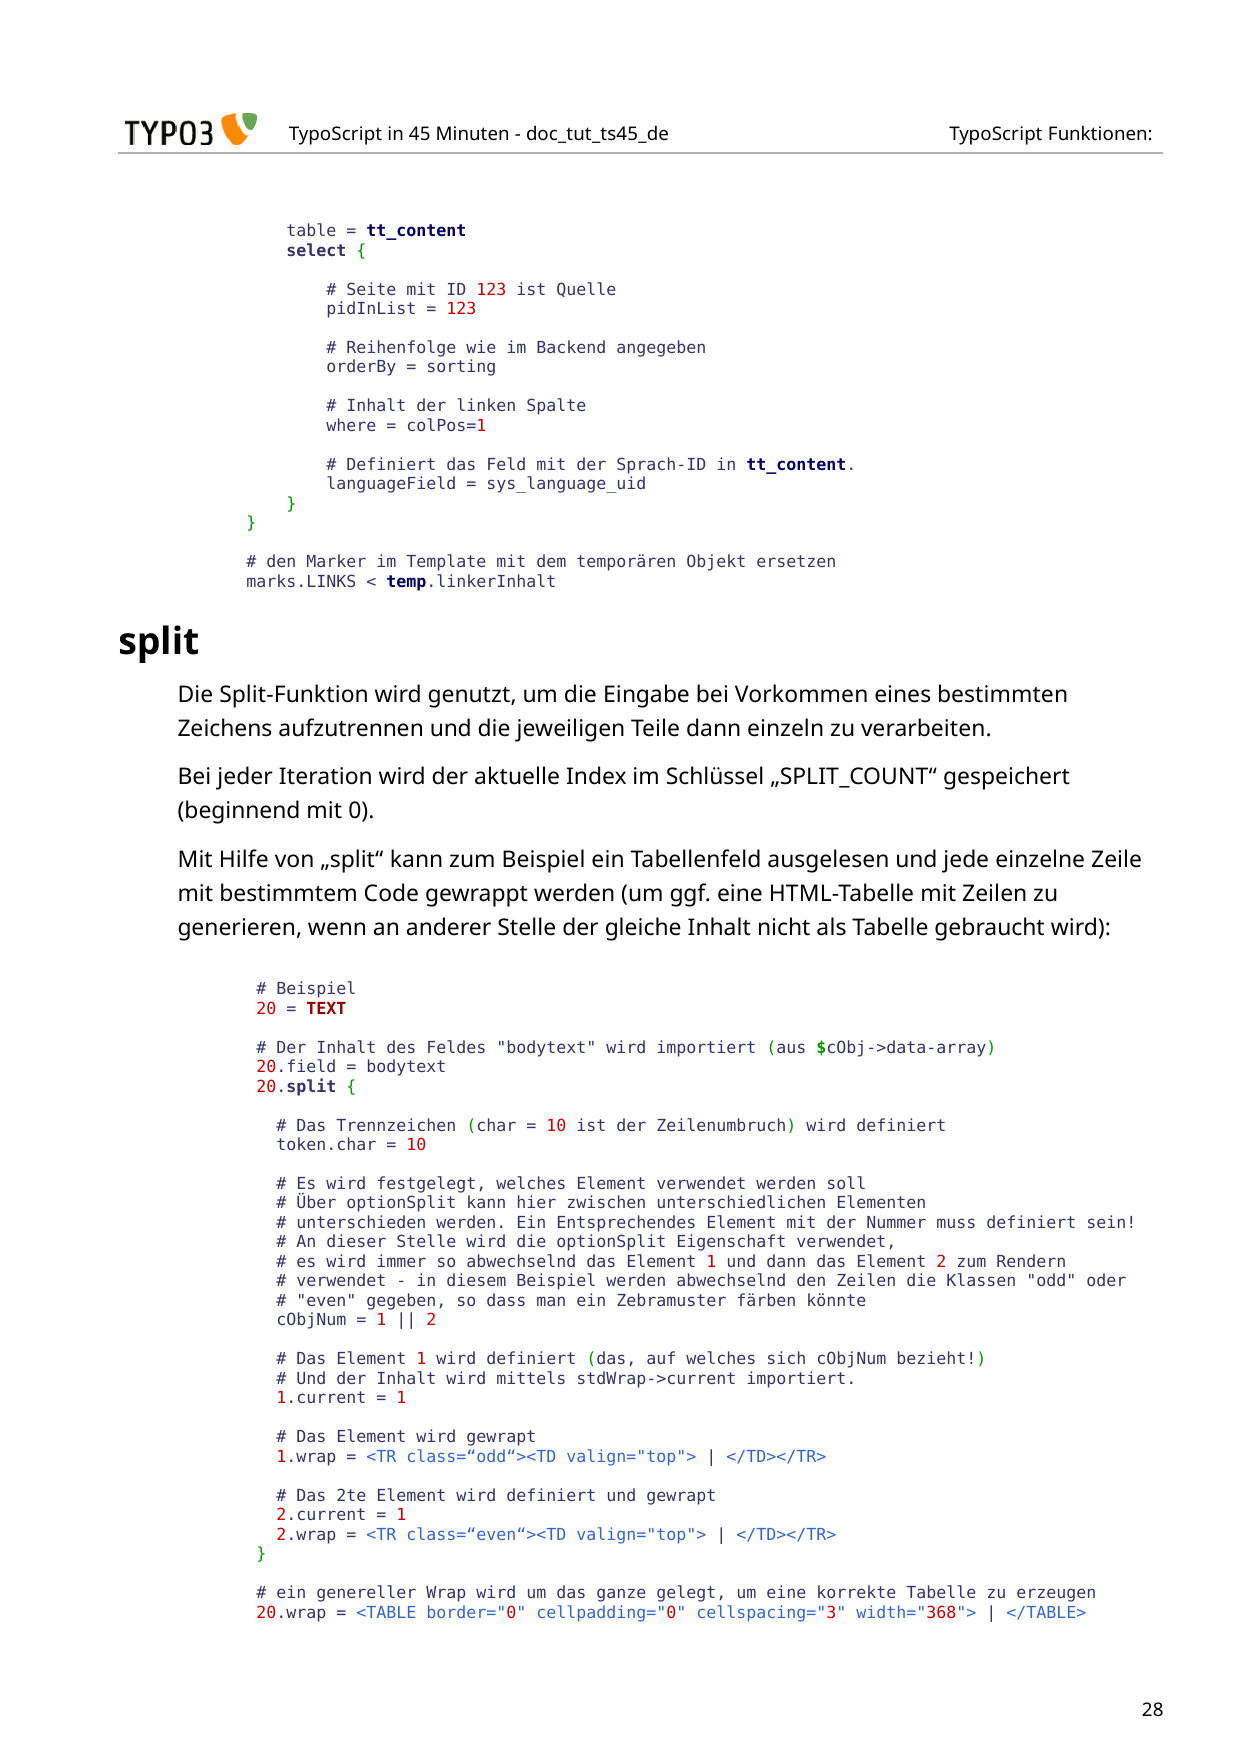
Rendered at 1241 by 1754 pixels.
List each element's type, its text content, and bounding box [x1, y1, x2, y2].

text # "even" gegeben, so dass man ein Zebramuster färben könnte [236, 1291, 1163, 1310]
text 2.current = 1 [236, 1505, 1163, 1524]
text # Seite mit ID 123 ist Quelle [236, 279, 1163, 299]
text orderBy = sorting [236, 357, 1163, 377]
text 20.split { [236, 1077, 1163, 1096]
text # Über optionSplit kann hier zwischen unterschiedlichen Elementen [236, 1193, 1163, 1213]
picture [124, 112, 260, 145]
text # den Marker im Template mit dem temporären Objekt ersetzen [236, 552, 1163, 572]
text } [236, 494, 1163, 513]
text } [236, 1544, 1163, 1563]
text 20.field = bodytext [236, 1057, 1163, 1077]
text # Das Element 1 wird definiert (das, auf welches sich cObjNum bezieht!) [236, 1349, 1163, 1369]
text } [236, 513, 1163, 533]
text # Es wird festgelegt, welches Element verwendet werden soll [236, 1174, 1163, 1193]
subtitle split [118, 615, 1163, 666]
text # Inhalt der linken Spalte [236, 396, 1163, 416]
text select { [236, 241, 1163, 260]
text # Das Element wird gewrapt [236, 1427, 1163, 1447]
text # Das Trennzeichen (char = 10 ist der Zeilenumbruch) wird definiert [236, 1116, 1163, 1135]
text Die Split-Funktion wird genutzt, um die Eingabe bei Vorkommen eines bestimmten Zeichens aufzutrennen und die jeweiligen Teile dann einzeln zu verarbeiten. [177, 678, 1163, 743]
text # Beispiel [236, 979, 1163, 999]
text # unterschieden werden. Ein Entsprechendes Element mit der Nummer muss definiert sein! [236, 1213, 1163, 1232]
text token.char = 10 [236, 1135, 1163, 1154]
text marks.LINKS < temp.linkerInhalt [236, 572, 1163, 591]
text # Der Inhalt des Feldes "bodytext" wird importiert (aus $cObj->data-array) [236, 1038, 1163, 1057]
text # Reihenfolge wie im Backend angegeben [236, 338, 1163, 357]
text # An dieser Stelle wird die optionSplit Eigenschaft verwendet, [236, 1232, 1163, 1252]
text 20 = TEXT [236, 999, 1163, 1018]
text Mit Hilfe von „split“ kann zum Beispiel ein Tabellenfeld ausgelesen und jede einzelne Zeile mit bestimmtem Code gewrappt werden (um ggf. eine HTML-Tabelle mit Zeilen zu generieren, wenn an anderer Stelle der gleiche Inhalt nicht als Tabelle gebraucht wird): [177, 843, 1163, 942]
text languageField = sys_language_uid [236, 474, 1163, 494]
text # ein genereller Wrap wird um das ganze gelegt, um eine korrekte Tabelle zu erzeugen [236, 1583, 1163, 1602]
text # Und der Inhalt wird mittels stdWrap->current importiert. [236, 1369, 1163, 1388]
text 20.wrap = <TABLE border="0" cellpadding="0" cellspacing="3" width="368"> | </TABLE> [236, 1602, 1163, 1622]
text pidInList = 123 [236, 299, 1163, 318]
text # verwendet - in diesem Beispiel werden abwechselnd den Zeilen die Klassen "odd" oder [236, 1271, 1163, 1291]
text 1.wrap = <TR class=“odd“><TD valign="top"> | </TD></TR> [236, 1447, 1163, 1466]
text 1.current = 1 [236, 1388, 1163, 1408]
text # Definiert das Feld mit der Sprach-ID in tt_content. [236, 455, 1163, 474]
text cObjNum = 1 || 2 [236, 1310, 1163, 1330]
text Bei jeder Iteration wird der aktuelle Index im Schlüssel „SPLIT_COUNT“ gespeichert (beginnend mit 0). [177, 760, 1163, 825]
text table = tt_content [236, 221, 1163, 241]
text # Das 2te Element wird definiert und gewrapt [236, 1486, 1163, 1505]
text 2.wrap = <TR class=“even“><TD valign="top"> | </TD></TR> [236, 1524, 1163, 1544]
text # es wird immer so abwechselnd das Element 1 und dann das Element 2 zum Rendern [236, 1252, 1163, 1271]
text where = colPos=1 [236, 416, 1163, 435]
